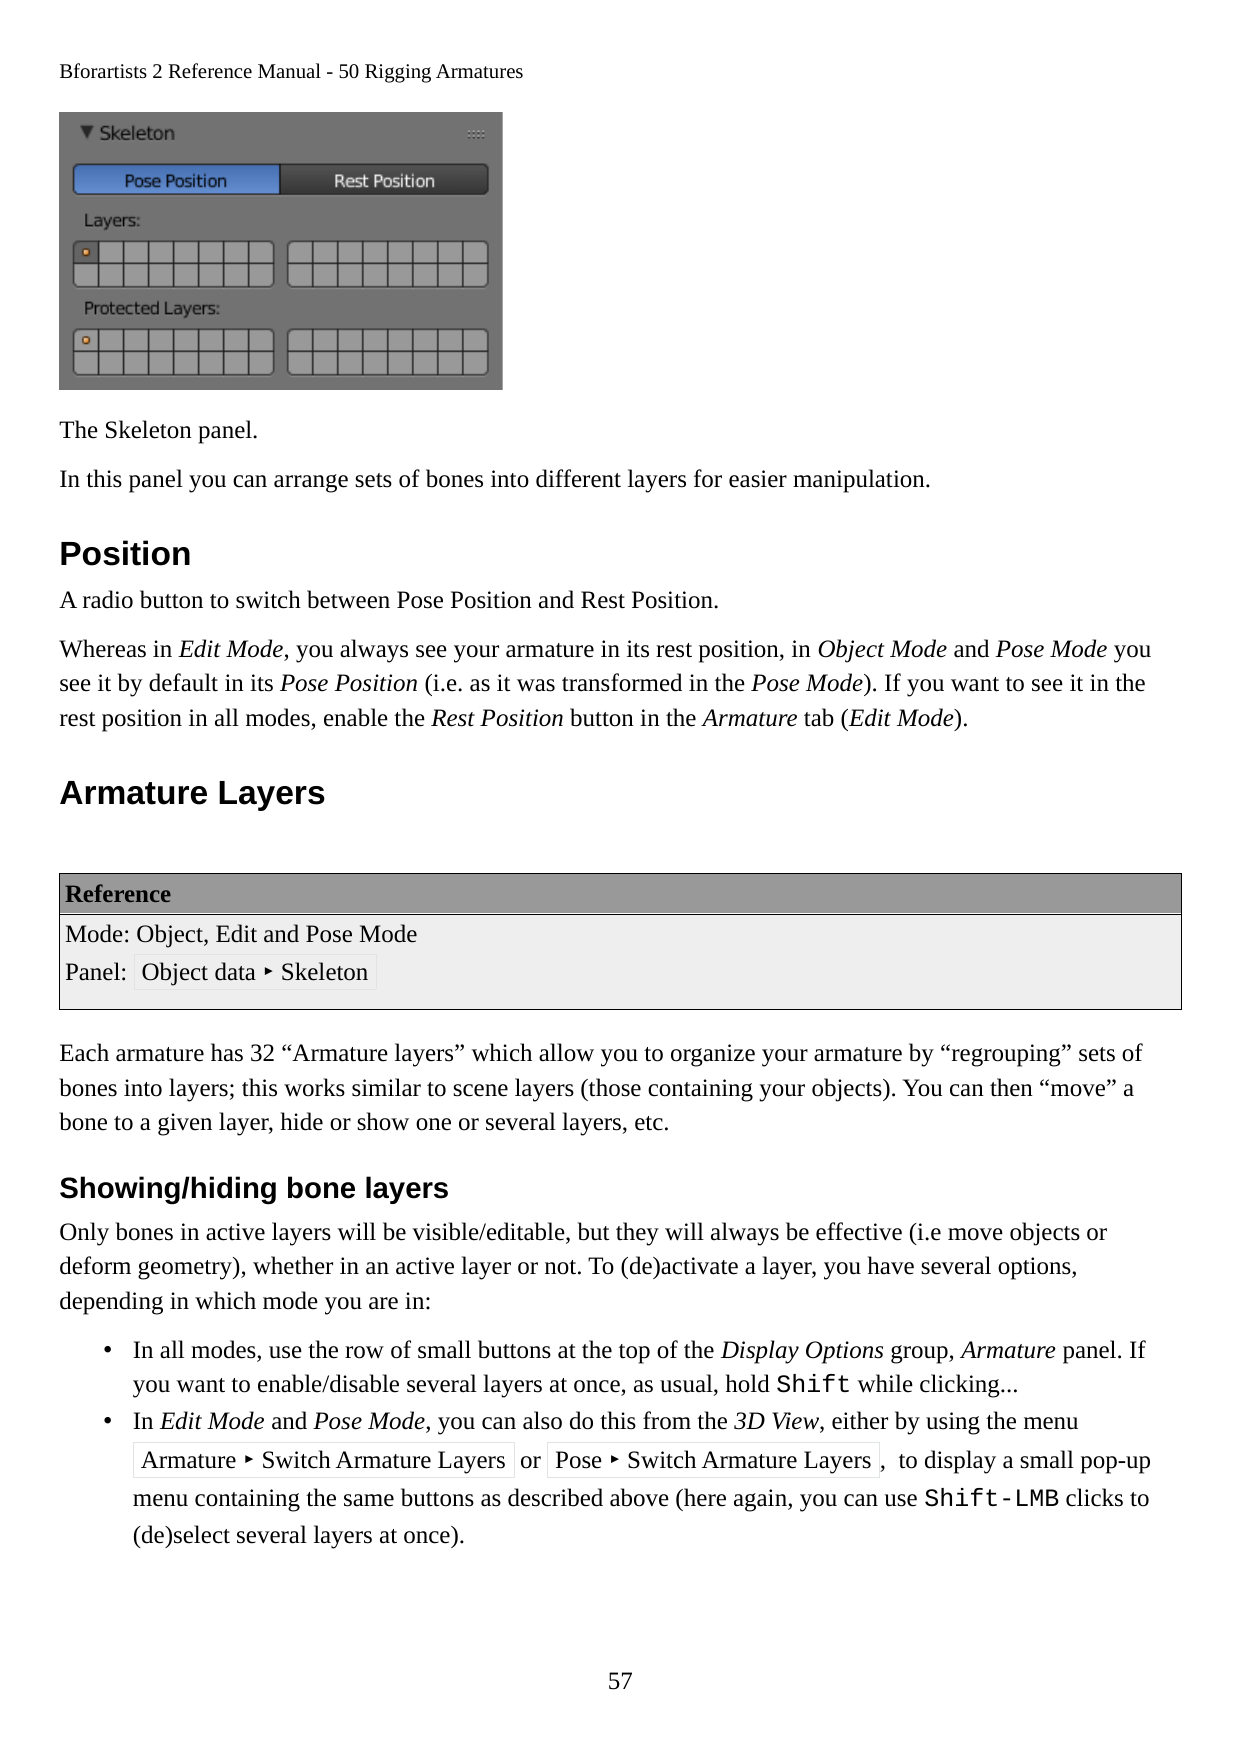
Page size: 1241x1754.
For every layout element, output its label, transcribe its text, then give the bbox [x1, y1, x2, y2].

text The Skeleton panel. [59, 415, 1181, 444]
table_header Reference [60, 874, 1181, 913]
subtitle Position [59, 534, 1181, 572]
text In this panel you can arrange sets of bones into different layers for easier manipulation. [59, 464, 1181, 493]
text A radio button to switch between Pose Position and Rest Position. [59, 585, 1181, 614]
subtitle Armature Layers [59, 773, 1181, 812]
picture [59, 112, 503, 390]
text Each armature has 32 “Armature layers” which allow you to organize your armature by “regrouping” sets of bones into layers; this works similar to scene layers (those containing your objects). You can then “move” a bone to a given layer, hide or show one or several layers, etc. [59, 1038, 1181, 1136]
list In Edit Mode and Pose Mode, you can also do this from the 3D View, either by using the menu Armature ‣ Switch Armature Layers or Pose ‣ Switch Armature Layers, to display a small pop-up menu containing the same buttons as described above (here again, you can use Shift-LMB clicks to (de)select several layers at once). [103, 1406, 1181, 1548]
text Only bones in active layers will be visible/editable, but they will always be effective (i.e move objects or deform geometry), whether in an active layer or not. To (de)activate a layer, you have several options, depending in which mode you are in: [59, 1217, 1181, 1315]
table_cell Mode: Object, Edit and Pose Mode Panel: Object data ‣ Skeleton [60, 915, 1181, 1009]
list In all modes, use the row of small buttons at the top of the Display Options group, Armature panel. If you want to enable/disable several layers at once, as usual, hold Shift while clicking... [103, 1335, 1181, 1400]
subtitle Showing/hiding bone layers [59, 1171, 1181, 1204]
text Whereas in Edit Mode, you always see your armature in its rest position, in Object Mode and Pose Mode you see it by default in its Pose Position (i.e. as it was transformed in the Pose Mode). If you want to see it in the rest position in all modes, enable the Rest Position button in the Armature tab (Edit Mode). [59, 634, 1181, 732]
